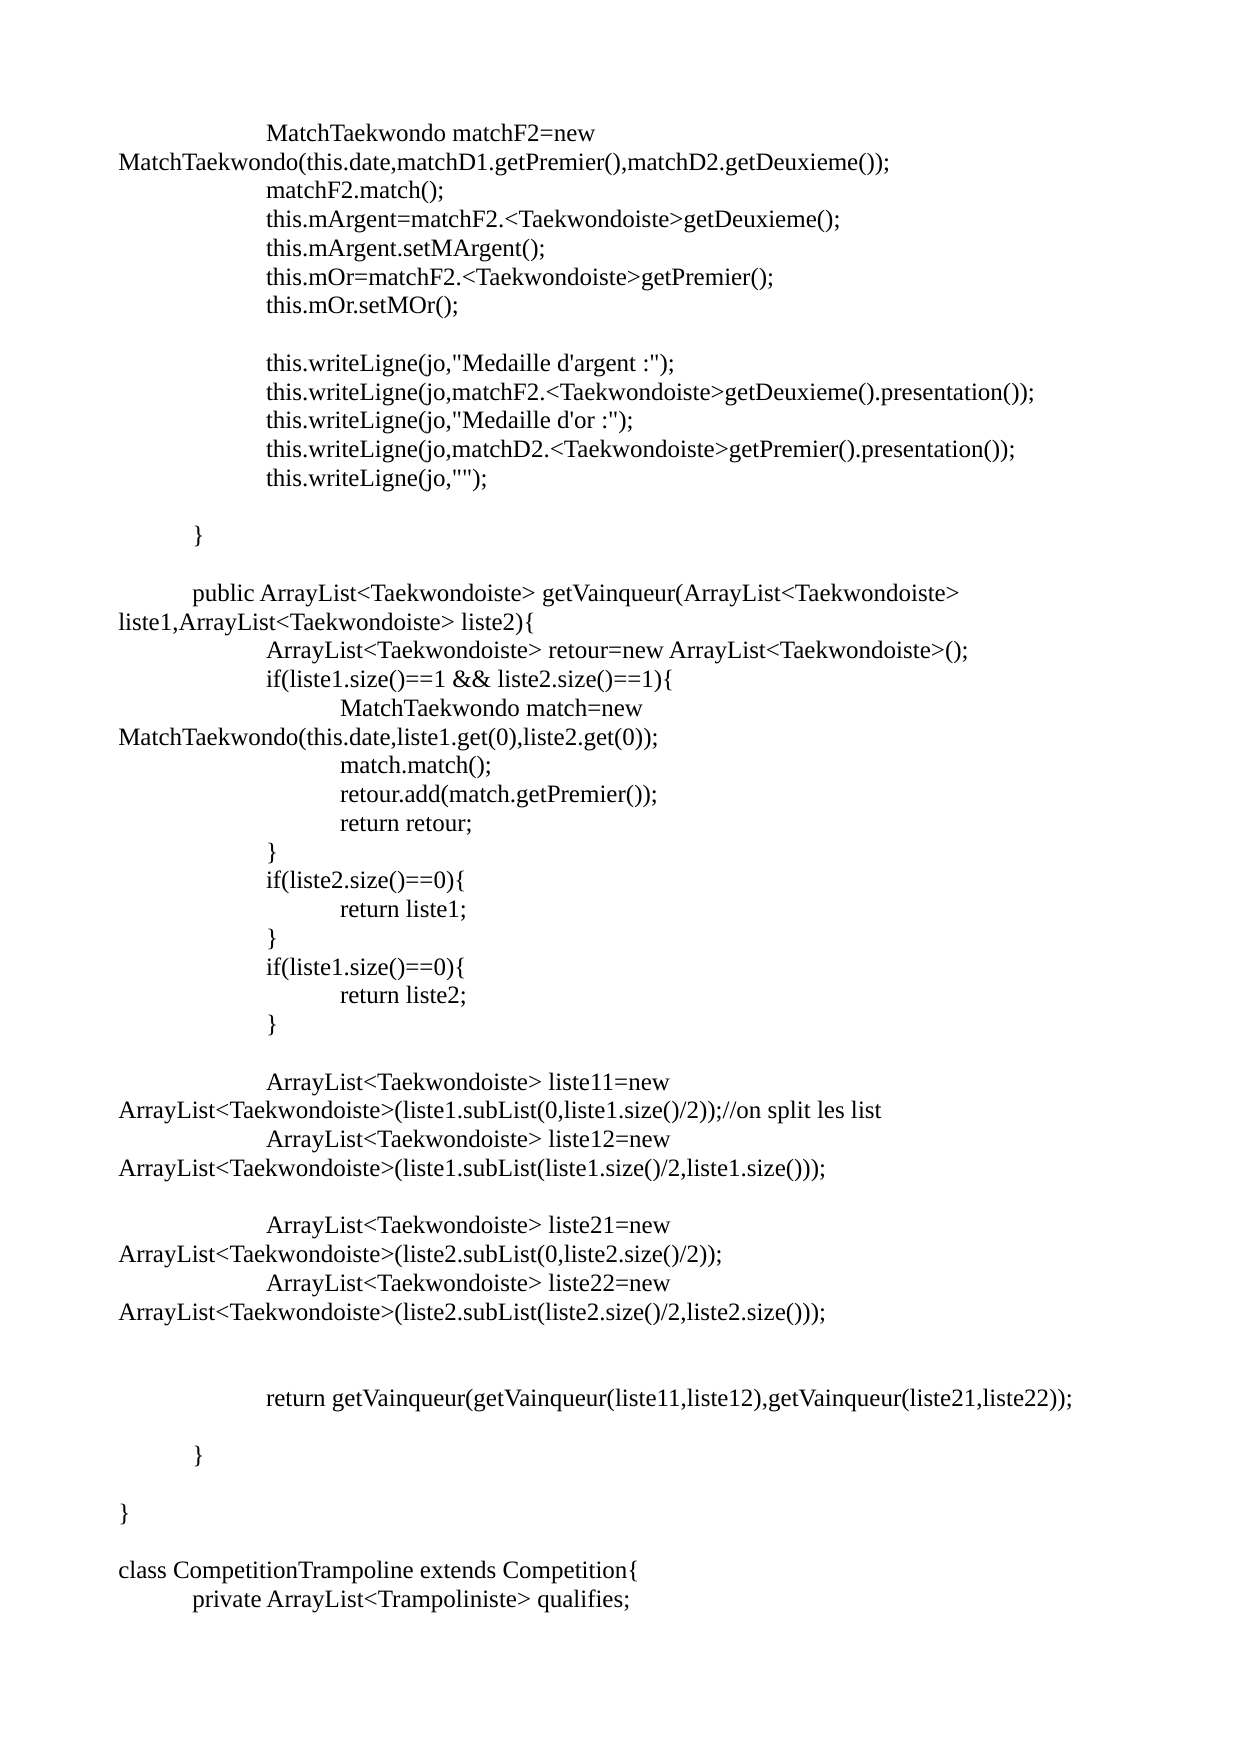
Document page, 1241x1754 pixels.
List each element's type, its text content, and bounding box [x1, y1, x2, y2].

text this.mOr.setMOr(); [118, 291, 1122, 319]
text this.writeLigne(jo,matchF2.<Taekwondoiste>getDeuxieme().presentation()); [118, 377, 1122, 406]
text match.match(); [118, 751, 1122, 779]
text private ArrayList<Trampoliniste> qualifies; [118, 1584, 1122, 1613]
text if(liste2.size()==0){ [118, 866, 1122, 894]
text ArrayList<Taekwondoiste> liste22=new ArrayList<Taekwondoiste>(liste2.subList(liste2.size()/2,liste2.size())); [118, 1268, 1122, 1326]
text MatchTaekwondo match=new MatchTaekwondo(this.date,liste1.get(0),liste2.get(0)); [118, 693, 1122, 751]
text } [118, 1498, 1122, 1527]
text ArrayList<Taekwondoiste> liste21=new ArrayList<Taekwondoiste>(liste2.subList(0,liste2.size()/2)); [118, 1211, 1122, 1268]
text } [118, 1441, 1122, 1469]
text return retour; [118, 808, 1122, 837]
text this.writeLigne(jo,matchD2.<Taekwondoiste>getPremier().presentation()); [118, 434, 1122, 463]
text } [118, 837, 1122, 866]
text retour.add(match.getPremier()); [118, 779, 1122, 808]
text } [118, 923, 1122, 952]
text ArrayList<Taekwondoiste> liste11=new ArrayList<Taekwondoiste>(liste1.subList(0,liste1.size()/2));//on split les list [118, 1067, 1122, 1124]
text if(liste1.size()==0){ [118, 952, 1122, 981]
text this.mArgent.setMArgent(); [118, 233, 1122, 262]
text this.mArgent=matchF2.<Taekwondoiste>getDeuxieme(); [118, 204, 1122, 233]
text class CompetitionTrampoline extends Competition{ [118, 1556, 1122, 1584]
text } [118, 521, 1122, 549]
text if(liste1.size()==1 && liste2.size()==1){ [118, 664, 1122, 693]
text matchF2.match(); [118, 176, 1122, 204]
text this.writeLigne(jo,""); [118, 463, 1122, 492]
text this.writeLigne(jo,"Medaille d'or :"); [118, 406, 1122, 434]
text } [118, 1009, 1122, 1038]
text return liste2; [118, 981, 1122, 1009]
text ArrayList<Taekwondoiste> retour=new ArrayList<Taekwondoiste>(); [118, 636, 1122, 664]
text return getVainqueur(getVainqueur(liste11,liste12),getVainqueur(liste21,liste22)); [118, 1383, 1122, 1412]
text return liste1; [118, 894, 1122, 923]
text this.writeLigne(jo,"Medaille d'argent :"); [118, 348, 1122, 377]
text this.mOr=matchF2.<Taekwondoiste>getPremier(); [118, 262, 1122, 291]
text MatchTaekwondo matchF2=new MatchTaekwondo(this.date,matchD1.getPremier(),matchD2.getDeuxieme()); [118, 118, 1122, 176]
text public ArrayList<Taekwondoiste> getVainqueur(ArrayList<Taekwondoiste> liste1,ArrayList<Taekwondoiste> liste2){ [118, 578, 1122, 636]
text ArrayList<Taekwondoiste> liste12=new ArrayList<Taekwondoiste>(liste1.subList(liste1.size()/2,liste1.size())); [118, 1124, 1122, 1182]
